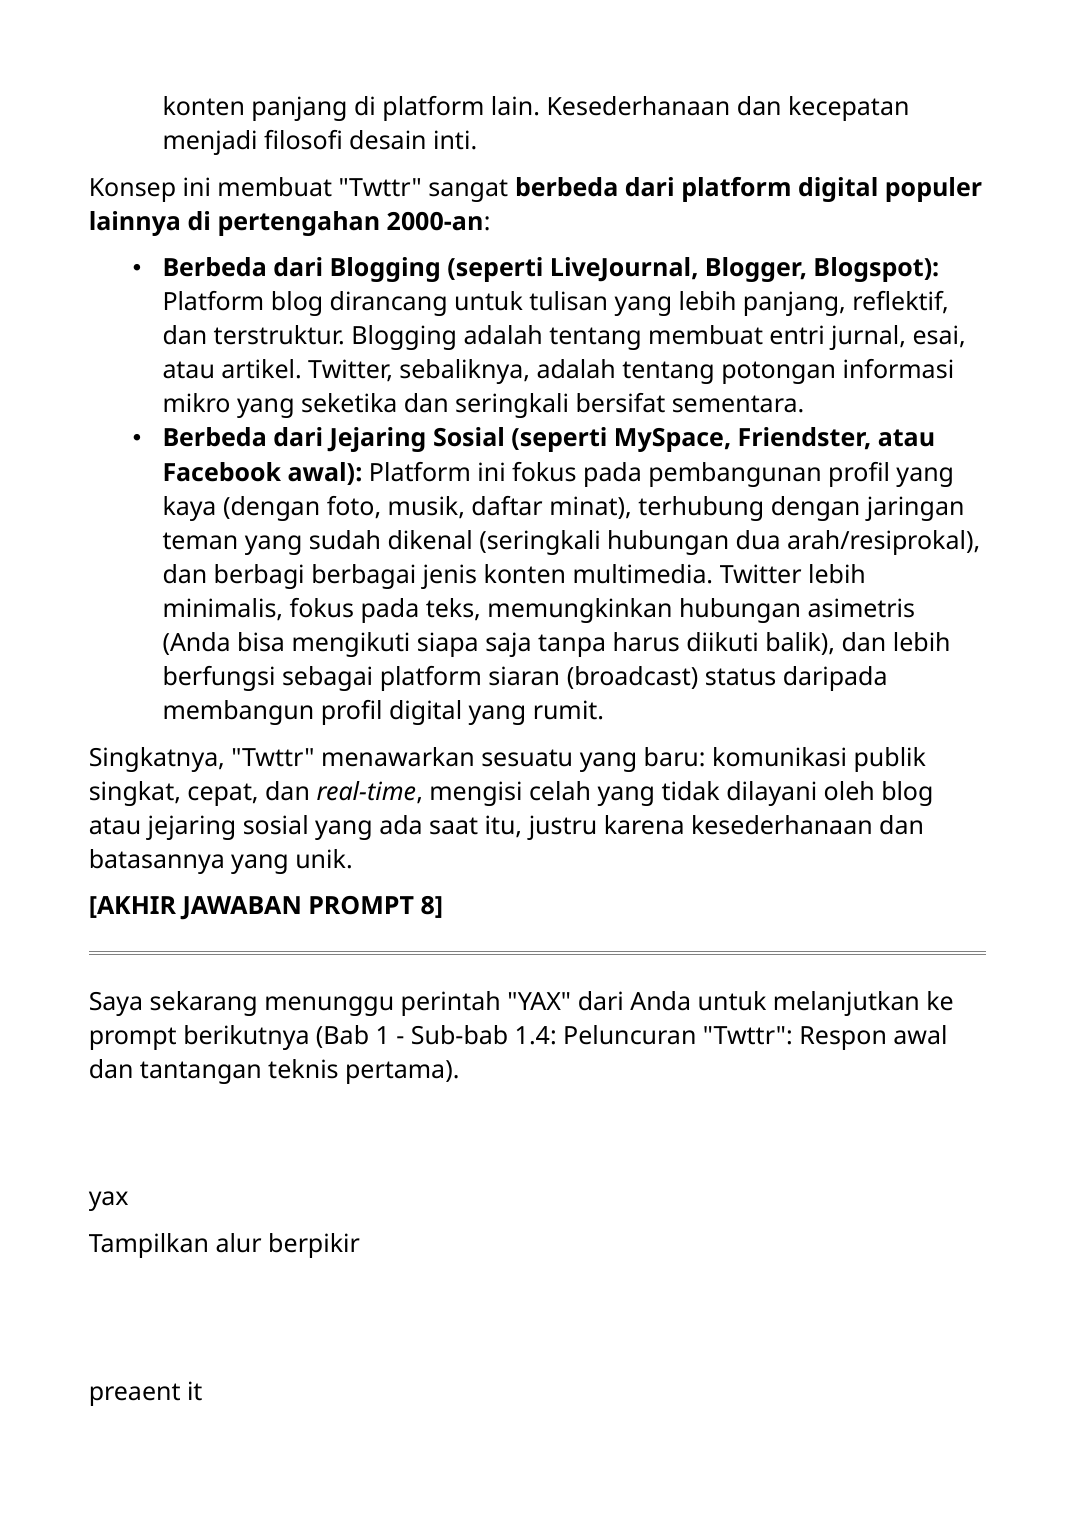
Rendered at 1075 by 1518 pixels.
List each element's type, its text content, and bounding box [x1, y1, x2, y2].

list Berbeda dari Jejaring Sosial (seperti MySpace, Friendster, atau Facebook awal): Platform ini fokus pada pembangunan profil yang kaya (dengan foto, musik, daftar minat), terhubung dengan jaringan teman yang sudah dikenal (seringkali hubungan dua arah/resiprokal), dan berbagi berbagai jenis konten multimedia. Twitter lebih minimalis, fokus pada teks, memungkinkan hubungan asimetris (Anda bisa mengikuti siapa saja tanpa harus diikuti balik), dan lebih berfungsi sebagai platform siaran (broadcast) status daripada membangun profil digital yang rumit. [133, 420, 986, 727]
text Konsep ini membuat "Twttr" sangat berbeda dari platform digital populer lainnya di pertengahan 2000-an: [88, 169, 986, 237]
text yax [88, 1179, 986, 1213]
text [AKHIR JAWABAN PROMPT 8] [88, 888, 986, 922]
list Berbeda dari Blogging (seperti LiveJournal, Blogger, Blogspot): Platform blog dirancang untuk tulisan yang lebih panjang, reflektif, dan terstruktur. Blogging adalah tentang membuat entri jurnal, esai, atau artikel. Twitter, sebaliknya, adalah tentang potongan informasi mikro yang seketika dan seringkali bersifat sementara. [133, 250, 986, 420]
list konten panjang di platform lain. Kesederhanaan dan kecepatan menjadi filosofi desain inti. [133, 88, 986, 157]
text Saya sekarang menunggu perintah "YAX" dari Anda untuk melanjutkan ke prompt berikutnya (Bab 1 - Sub-bab 1.4: Peluncuran "Twttr": Respon awal dan tantangan teknis pertama). [88, 983, 986, 1086]
text Tampilkan alur berpikir [88, 1225, 986, 1259]
text Singkatnya, "Twttr" menawarkan sesuatu yang baru: komunikasi publik singkat, cepat, dan real-time, mengisi celah yang tidak dilayani oleh blog atau jejaring sosial yang ada saat itu, justru karena kesederhanaan dan batasannya yang unik. [88, 739, 986, 875]
text preaent it [88, 1374, 986, 1408]
